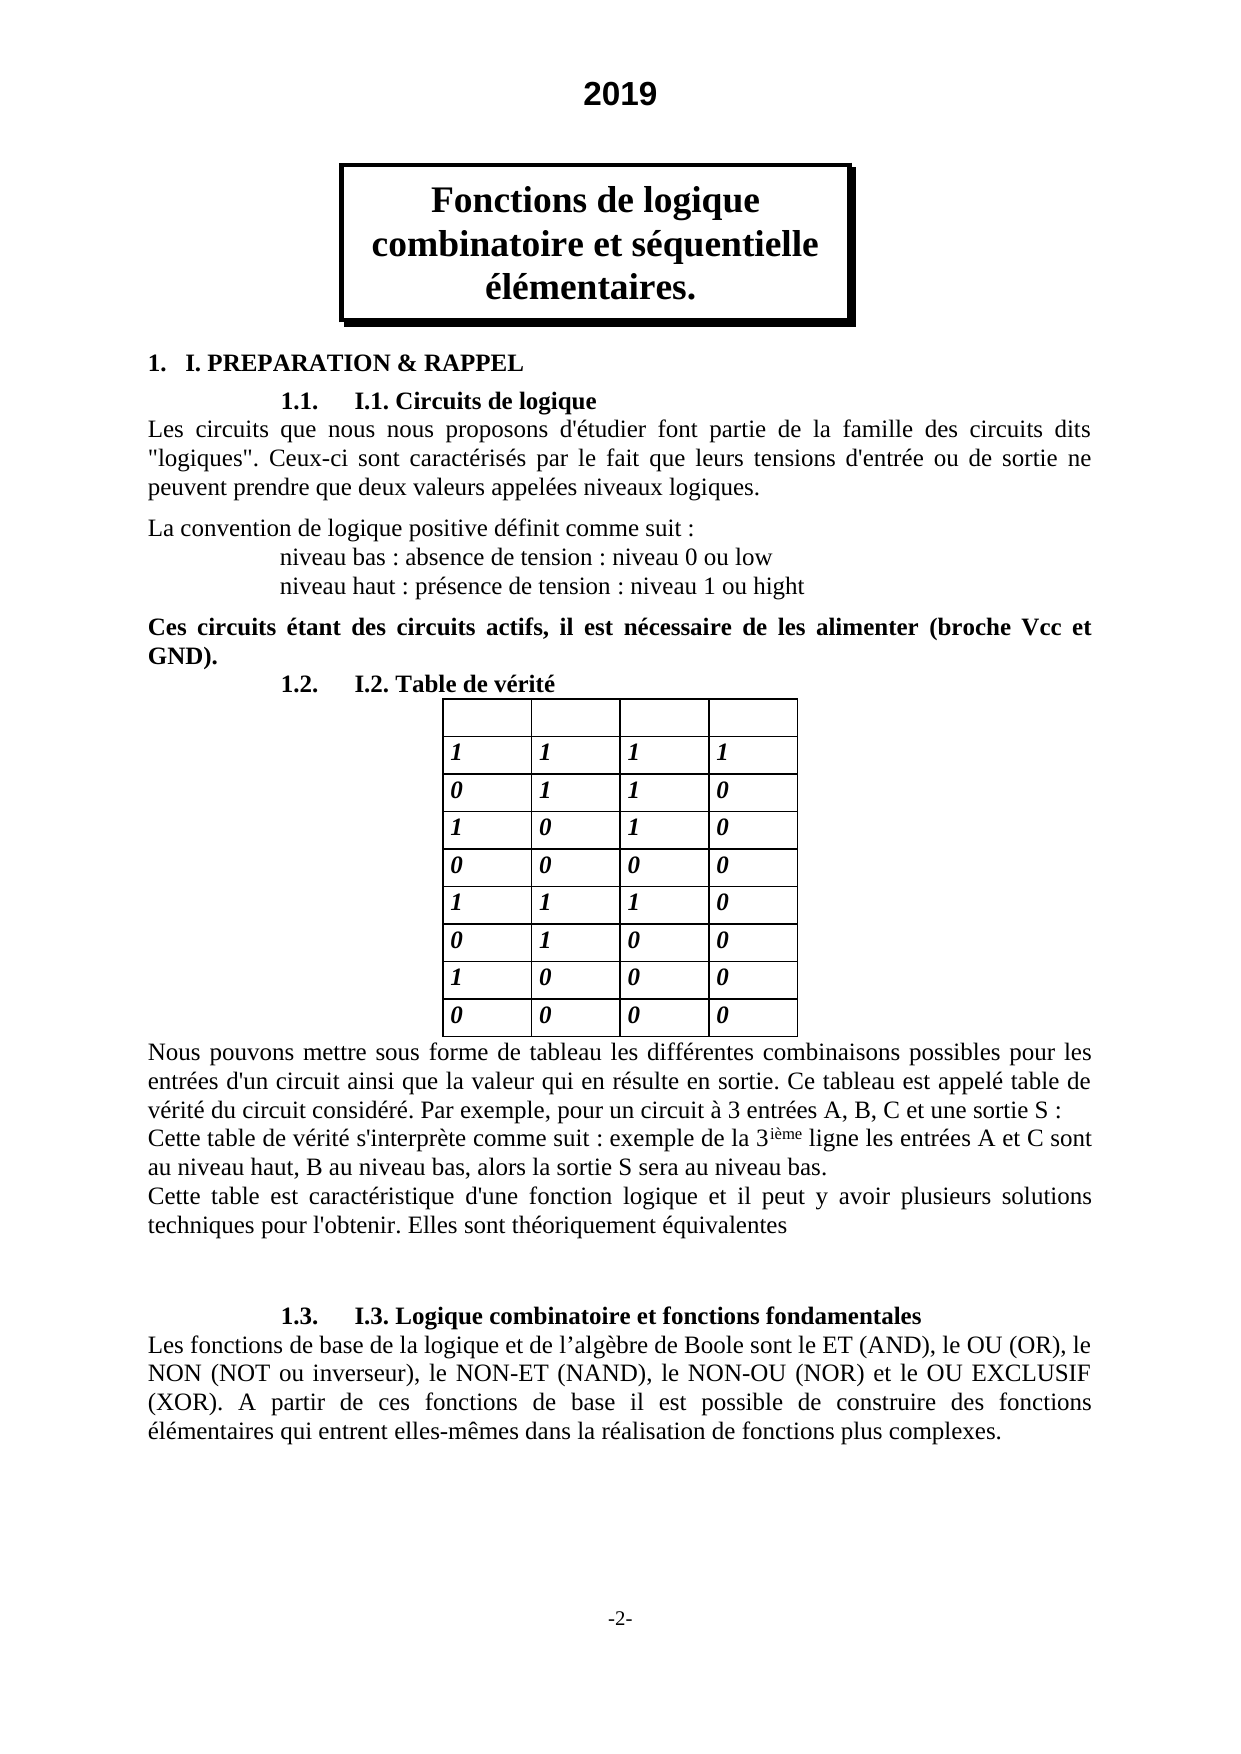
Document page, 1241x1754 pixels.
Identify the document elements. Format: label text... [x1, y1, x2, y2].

text Cette table de vérité s'interprète comme suit : exemple de la 3ième ligne les entrées A et C sont au niveau haut, B au niveau bas, alors la sortie S sera au niveau bas. [148, 1123, 1093, 1181]
table_cell 0 [532, 962, 619, 998]
table_cell 1 [621, 775, 708, 811]
table_cell 0 [532, 850, 619, 886]
table_cell 0 [532, 1000, 619, 1036]
table_cell 0 [710, 850, 797, 886]
table_cell 1 [621, 887, 708, 923]
table_cell 0 [710, 775, 797, 811]
table_cell 1 [444, 962, 531, 998]
table_cell 1 [621, 737, 708, 773]
table_cell 1 [532, 775, 619, 811]
subtitle I.1. Circuits de logique [281, 377, 1093, 414]
table_cell 1 [710, 737, 797, 773]
table_cell 0 [444, 775, 531, 811]
table_cell 0 [444, 850, 531, 886]
table_cell 0 [710, 887, 797, 923]
table_cell 0 [444, 925, 531, 961]
table_cell 0 [444, 1000, 531, 1036]
text niveau haut : présence de tension : niveau 1 ou hight [242, 571, 1093, 599]
text La convention de logique positive définit comme suit : [148, 513, 1093, 542]
table_cell 1 [532, 925, 619, 961]
text Ces circuits étant des circuits actifs, il est nécessaire de les alimenter (broche Vcc et GND). [148, 612, 1093, 669]
table_cell 0 [621, 962, 708, 998]
subtitle I. Preparation & Rappel [148, 339, 1093, 377]
table_cell 1 [621, 812, 708, 848]
table_header S [710, 700, 797, 736]
text Fonctions de logique combinatoire et séquentielle élémentaires. [344, 167, 847, 318]
subtitle I.3. Logique combinatoire et fonctions fondamentales [281, 1292, 1093, 1330]
table_cell 0 [621, 850, 708, 886]
table_cell 0 [621, 925, 708, 961]
table_header C [621, 700, 708, 736]
table_cell 0 [710, 925, 797, 961]
table_cell 1 [532, 737, 619, 773]
table_cell 1 [444, 887, 531, 923]
table_cell 0 [710, 812, 797, 848]
table_cell 1 [444, 737, 531, 773]
subtitle I.2. Table de vérité [281, 669, 1093, 698]
table_cell 0 [621, 1000, 708, 1036]
table_cell 0 [532, 812, 619, 848]
table_cell 1 [532, 887, 619, 923]
table_cell 1 [444, 812, 531, 848]
table_header B [532, 700, 619, 736]
text niveau bas : absence de tension : niveau 0 ou low [242, 542, 1093, 571]
table_cell 0 [710, 962, 797, 998]
text Cette table est caractéristique d'une fonction logique et il peut y avoir plusieurs solutions techniques pour l'obtenir. Elles sont théoriquement équivalentes [148, 1181, 1093, 1238]
table_cell 0 [710, 1000, 797, 1036]
table_header A [444, 700, 531, 736]
text Nous pouvons mettre sous forme de tableau les différentes combinaisons possibles pour les entrées d'un circuit ainsi que la valeur qui en résulte en sortie. Ce tableau est appelé table de vérité du circuit considéré. Par exemple, pour un circuit à 3 entrées A, B, C et une sortie S : [148, 1037, 1093, 1123]
text Les circuits que nous nous proposons d'étudier font partie de la famille des circuits dits "logiques". Ceux-ci sont caractérisés par le fait que leurs tensions d'entrée ou de sortie ne peuvent prendre que deux valeurs appelées niveaux logiques. [148, 414, 1093, 501]
text Les fonctions de base de la logique et de l’algèbre de Boole sont le ET (AND), le OU (OR), le NON (NOT ou inverseur), le NON-ET (NAND), le NON-OU (NOR) et le OU EXCLUSIF (XOR). A partir de ces fonctions de base il est possible de construire des fonctions élémentaires qui entrent elles-mêmes dans la réalisation de fonctions plus complexes. [148, 1330, 1093, 1445]
